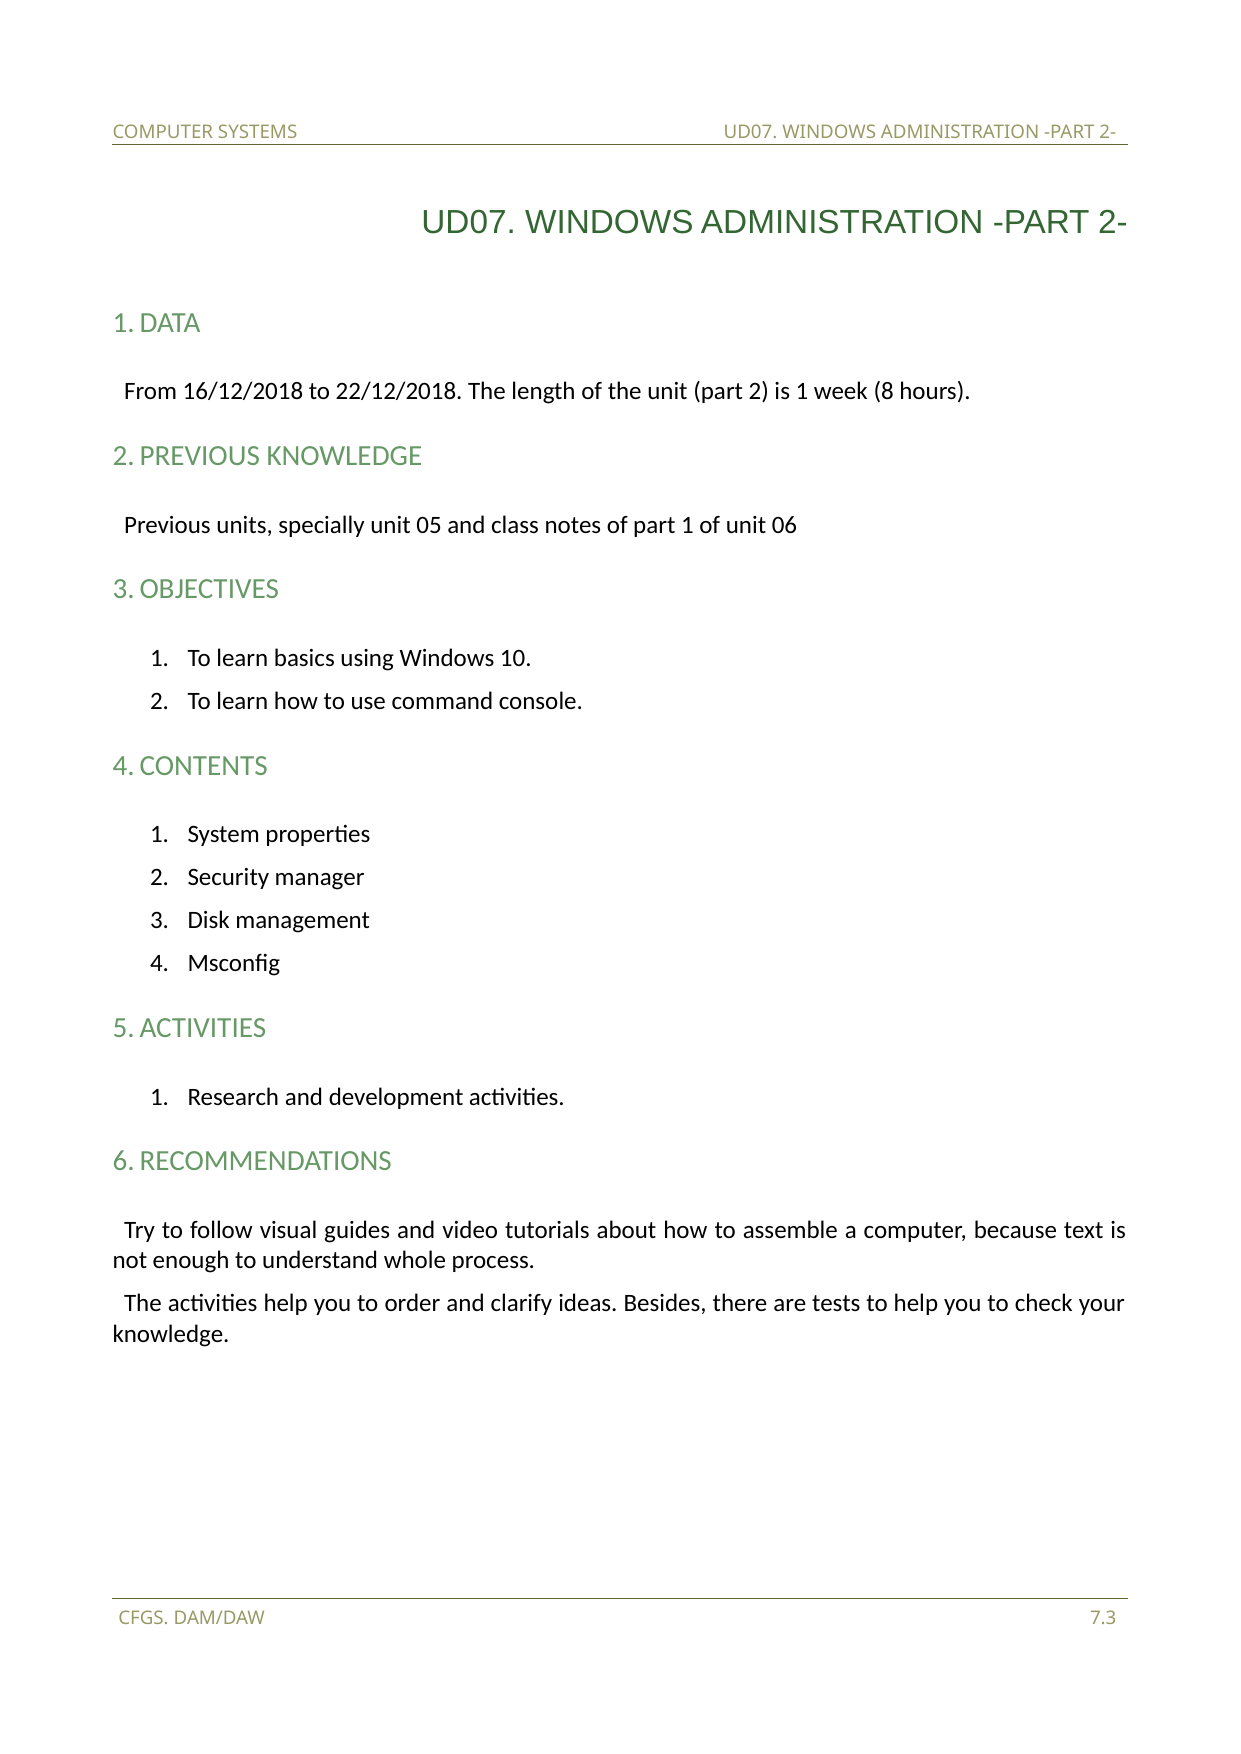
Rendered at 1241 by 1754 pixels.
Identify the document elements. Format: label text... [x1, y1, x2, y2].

list System properties [150, 818, 1128, 849]
text Try to follow visual guides and video tutorials about how to assemble a computer, because text is not enough to understand whole process. [112, 1214, 1128, 1275]
subtitle Recommendations [112, 1142, 1128, 1178]
subtitle Previous knowledge [112, 437, 1128, 473]
text Previous units, specially unit 05 and class notes of part 1 of unit 06 [112, 509, 1128, 539]
list To learn basics using Windows 10. [150, 642, 1128, 673]
text UD07. Windows administration -Part 2- [112, 202, 1128, 240]
list To learn how to use command console. [150, 685, 1128, 716]
list Security manager [150, 861, 1128, 892]
list Disk management [150, 904, 1128, 935]
list Research and development activities. [150, 1081, 1128, 1111]
subtitle Objectives [112, 571, 1128, 606]
subtitle Activities [112, 1009, 1128, 1045]
list Msconfig [150, 947, 1128, 978]
text From 16/12/2018 to 22/12/2018. The length of the unit (part 2) is 1 week (8 hours). [112, 375, 1128, 406]
subtitle Data [112, 304, 1128, 339]
text The activities help you to order and clarify ideas. Besides, there are tests to help you to check your knowledge. [112, 1288, 1128, 1349]
subtitle Contents [112, 747, 1128, 782]
